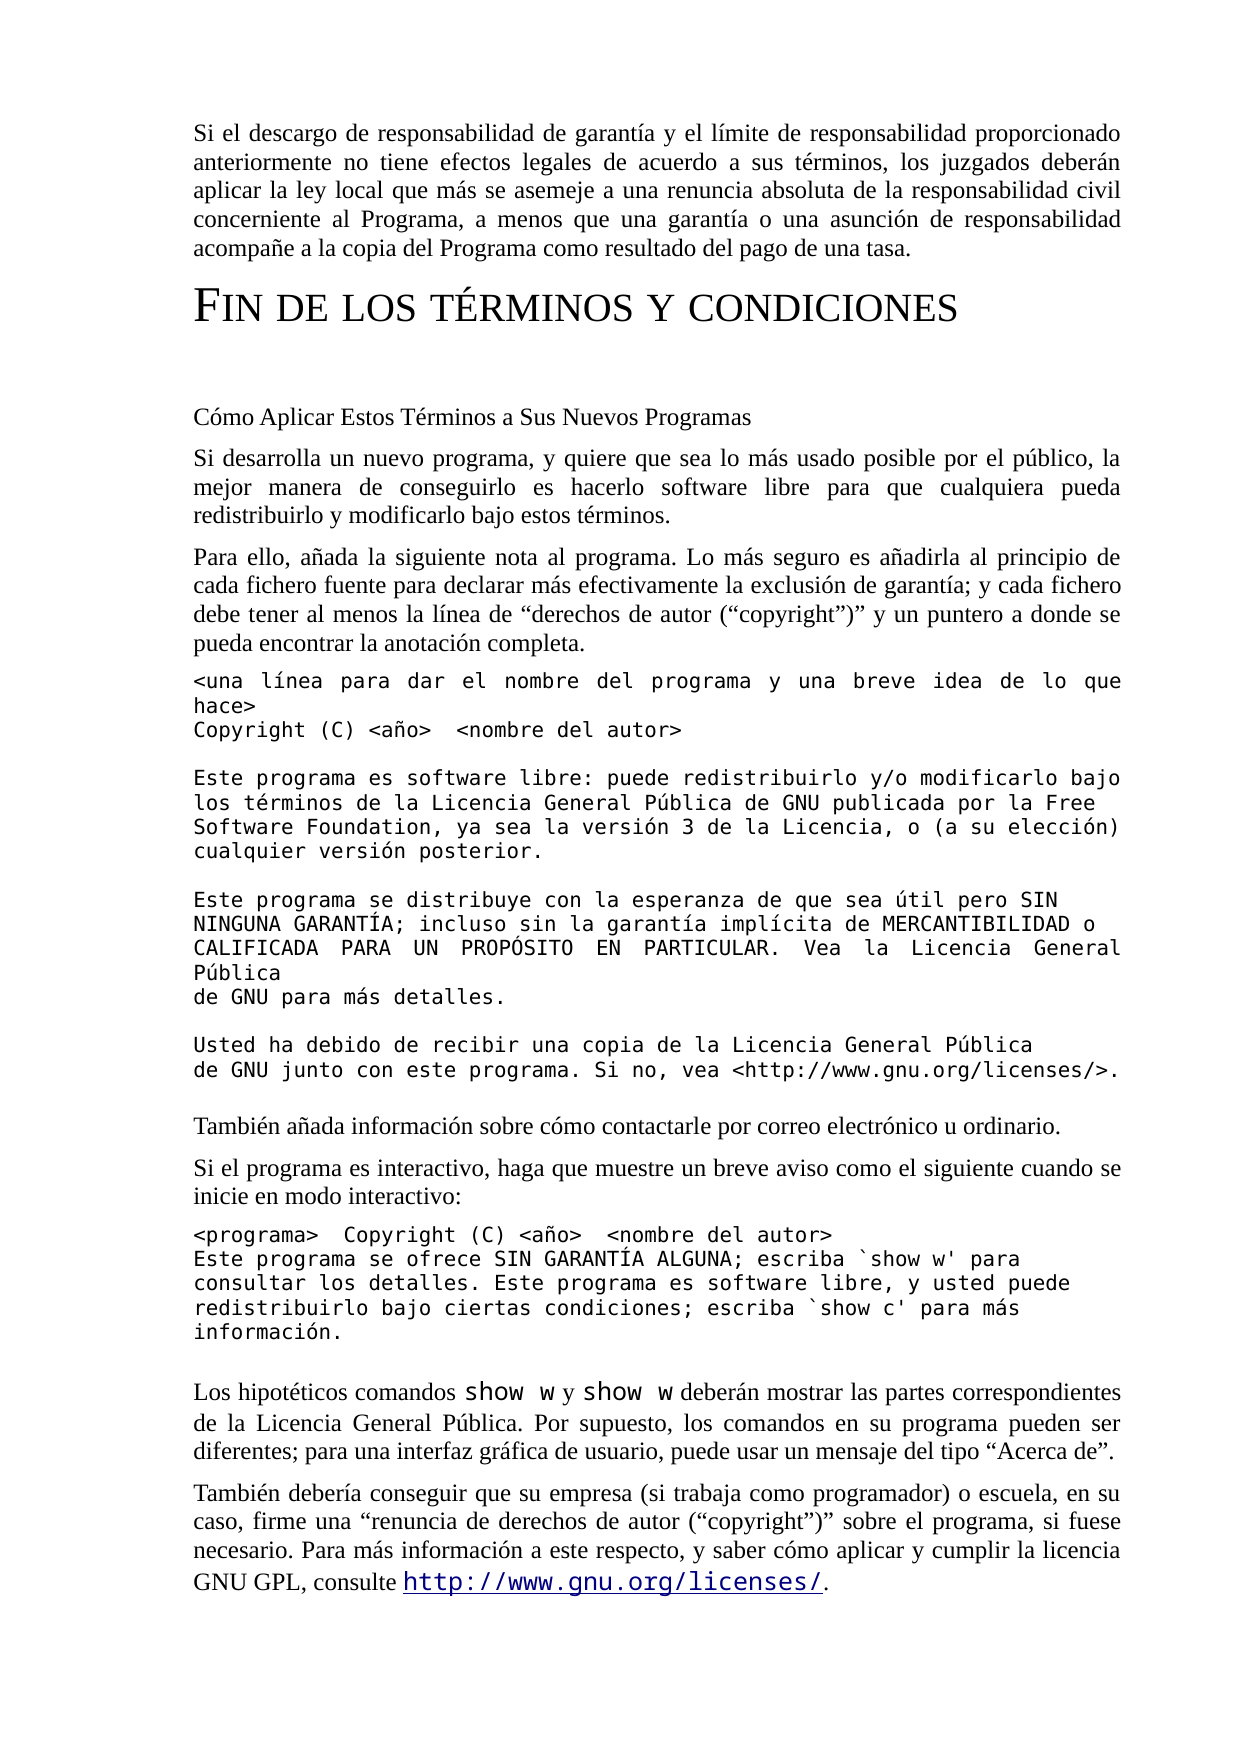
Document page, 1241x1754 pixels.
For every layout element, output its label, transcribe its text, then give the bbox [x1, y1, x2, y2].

list los términos de la Licencia General Pública de GNU publicada por la Free [156, 791, 1122, 815]
list Si el descargo de responsabilidad de garantía y el límite de responsabilidad proporcionado anteriormente no tiene efectos legales de acuerdo a sus términos, los juzgados deberán aplicar la ley local que más se asemeje a una renuncia absoluta de la responsabilidad civil concerniente al Programa, a menos que una garantía o una asunción de responsabilidad acompañe a la copia del Programa como resultado del pago de una tasa. [156, 118, 1122, 262]
list <programa> Copyright (C) <año> <nombre del autor> [156, 1223, 1122, 1247]
list CALIFICADA PARA UN PROPÓSITO EN PARTICULAR. Vea la Licencia General Pública [156, 936, 1122, 985]
list Copyright (C) <año> <nombre del autor> [156, 718, 1122, 742]
list Si desarrolla un nuevo programa, y quiere que sea lo más usado posible por el público, la mejor manera de conseguirlo es hacerlo software libre para que cualquiera pueda redistribuirlo y modificarlo bajo estos términos. [156, 443, 1122, 529]
list consultar los detalles. Este programa es software libre, y usted puede [156, 1271, 1122, 1296]
list Fin de los términos y condiciones [156, 274, 1122, 332]
list Cómo Aplicar Estos Términos a Sus Nuevos Programas [156, 344, 1122, 431]
list Para ello, añada la siguiente nota al programa. Lo más seguro es añadirla al principio de cada fichero fuente para declarar más efectivamente la exclusión de garantía; y cada fichero debe tener al menos la línea de “derechos de autor (“copyright”)” y un puntero a donde se pueda encontrar la anotación completa. [156, 542, 1122, 657]
list Este programa es software libre: puede redistribuirlo y/o modificarlo bajo [156, 766, 1122, 791]
list redistribuirlo bajo ciertas condiciones; escriba `show c' para más [156, 1296, 1122, 1320]
list Usted ha debido de recibir una copia de la Licencia General Pública [156, 1033, 1122, 1058]
list Software Foundation, ya sea la versión 3 de la Licencia, o (a su elección) [156, 815, 1122, 839]
list Los hipotéticos comandos show w y show w deberán mostrar las partes correspondientes de la Licencia General Pública. Por supuesto, los comandos en su programa pueden ser diferentes; para una interfaz gráfica de usuario, puede usar un mensaje del tipo “Acerca de”. [156, 1373, 1122, 1465]
list <una línea para dar el nombre del programa y una breve idea de lo que hace> [156, 669, 1122, 718]
list Este programa se ofrece SIN GARANTÍA ALGUNA; escriba `show w' para [156, 1247, 1122, 1271]
list Si el programa es interactivo, haga que muestre un breve aviso como el siguiente cuando se inicie en modo interactivo: [156, 1153, 1122, 1210]
list NINGUNA GARANTÍA; incluso sin la garantía implícita de MERCANTIBILIDAD o [156, 912, 1122, 936]
list cualquier versión posterior. [156, 839, 1122, 863]
list También debería conseguir que su empresa (si trabaja como programador) o escuela, en su caso, firme una “renuncia de derechos de autor (“copyright”)” sobre el programa, si fuese necesario. Para más información a este respecto, y saber cómo aplicar y cumplir la licencia GNU GPL, consulte http://www.gnu.org/licenses/. [156, 1478, 1122, 1598]
list También añada información sobre cómo contactarle por correo electrónico u ordinario. [156, 1111, 1122, 1140]
list de GNU para más detalles. [156, 985, 1122, 1009]
list información. [156, 1320, 1122, 1344]
list de GNU junto con este programa. Si no, vea <http://www.gnu.org/licenses/>. [156, 1058, 1122, 1082]
list Este programa se distribuye con la esperanza de que sea útil pero SIN [156, 888, 1122, 912]
